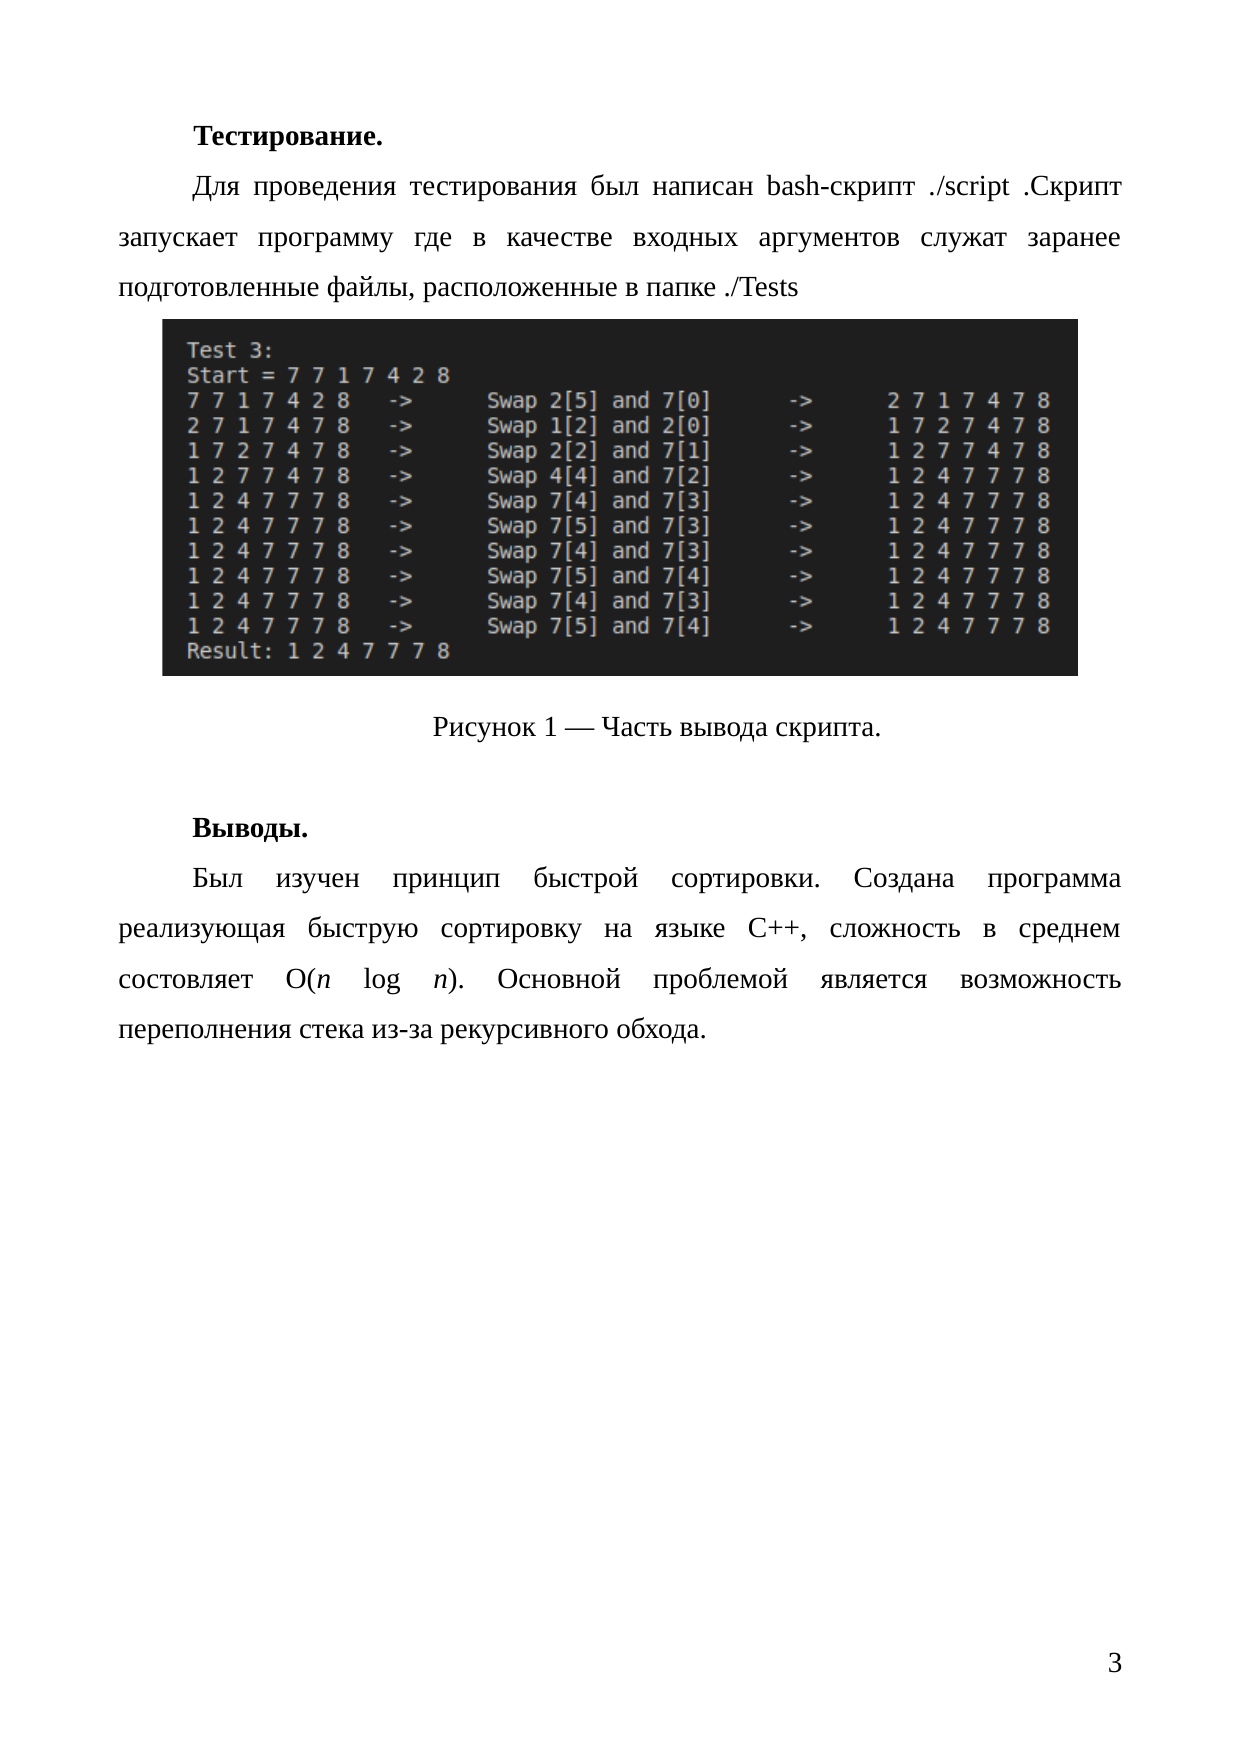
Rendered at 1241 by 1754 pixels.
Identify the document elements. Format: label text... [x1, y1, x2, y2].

picture [162, 319, 1078, 676]
text Рисунок 1 — Часть вывода скрипта. [118, 319, 1122, 743]
subtitle Выводы. [118, 810, 1122, 843]
subtitle Тестирование. [118, 118, 1122, 152]
text Был изучен принцип быстрой сортировки. Создана программа реализующая быструю сортировку на языке С++, cложность в среднем состовляет O(n log n). Основной проблемой является возможность переполнения стека из-за рекурсивного обхода. [118, 860, 1122, 1044]
text Для проведения тестирования был написан bash-скрипт ./script .Скрипт запускает программу где в качестве входных аргументов служат заранее подготовленные файлы, расположенные в папке ./Tests [118, 168, 1122, 303]
